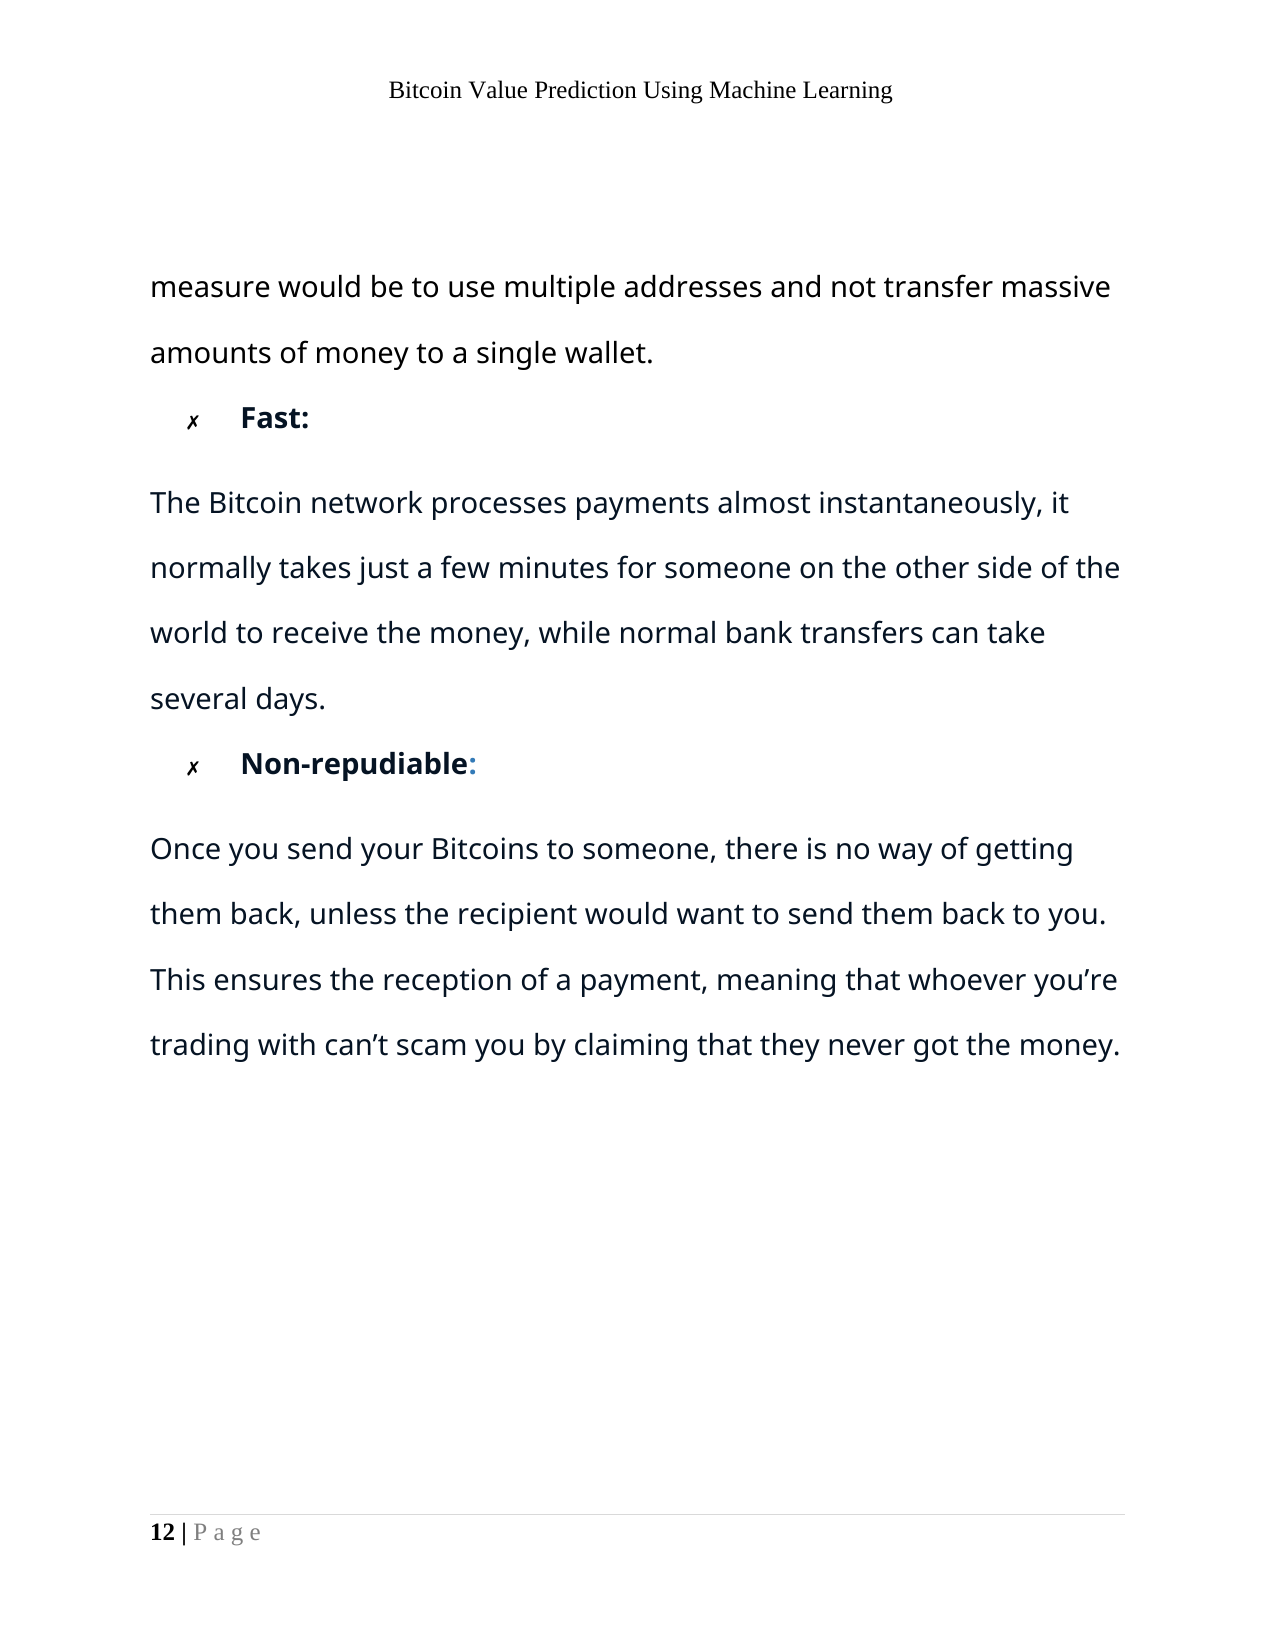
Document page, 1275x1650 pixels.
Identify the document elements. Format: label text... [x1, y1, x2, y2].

text The Bitcoin network processes payments almost instantaneously, it normally takes just a few minutes for someone on the other side of the world to receive the money, while normal bank transfers can take several days. [150, 482, 1125, 718]
list Fast: [187, 397, 1125, 437]
text Once you send your Bitcoins to someone, there is no way of getting them back, unless the recipient would want to send them back to you. This ensures the reception of a payment, meaning that whoever you’re trading with can’t scam you by claiming that they never got the money. [150, 828, 1125, 1064]
text measure would be to use multiple addresses and not transfer massive amounts of money to a single wallet. [150, 267, 1125, 372]
list Non-repudiable: [187, 743, 1125, 783]
